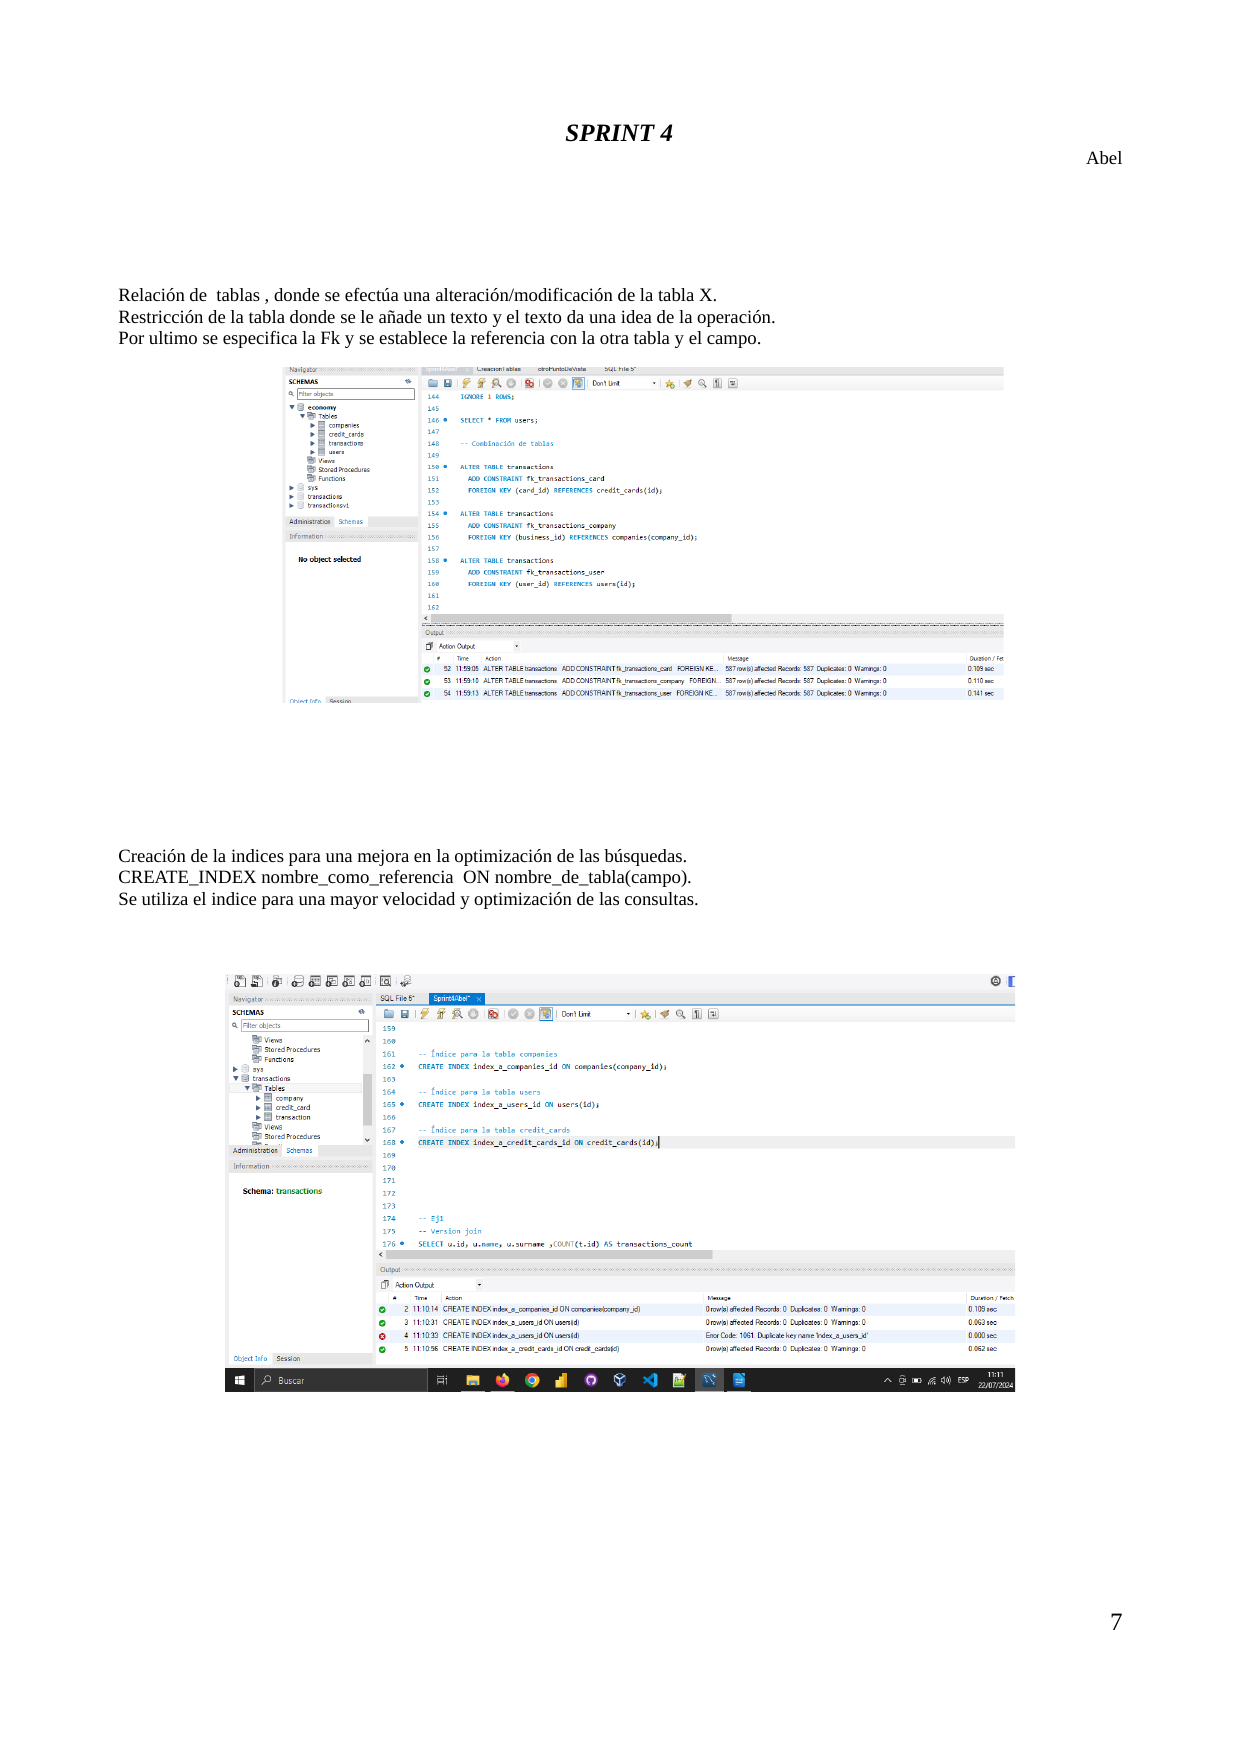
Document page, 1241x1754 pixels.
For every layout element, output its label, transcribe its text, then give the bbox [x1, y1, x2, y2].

text Se utiliza el indice para una mayor velocidad y optimización de las consultas. [118, 888, 1122, 909]
text CREATE_INDEX nombre_como_referencia ON nombre_de_tabla(campo). [118, 866, 1122, 888]
picture [282, 367, 1004, 703]
picture [225, 974, 1016, 1392]
text Restricción de la tabla donde se le añade un texto y el texto da una idea de la operación. [118, 306, 1122, 327]
text Creación de la indices para una mejora en la optimización de las búsquedas. [118, 845, 1122, 866]
text Relación de tablas , donde se efectúa una alteración/modificación de la tabla X. [118, 284, 1122, 306]
text Por ultimo se especifica la Fk y se establece la referencia con la otra tabla y el campo. [118, 327, 1122, 349]
